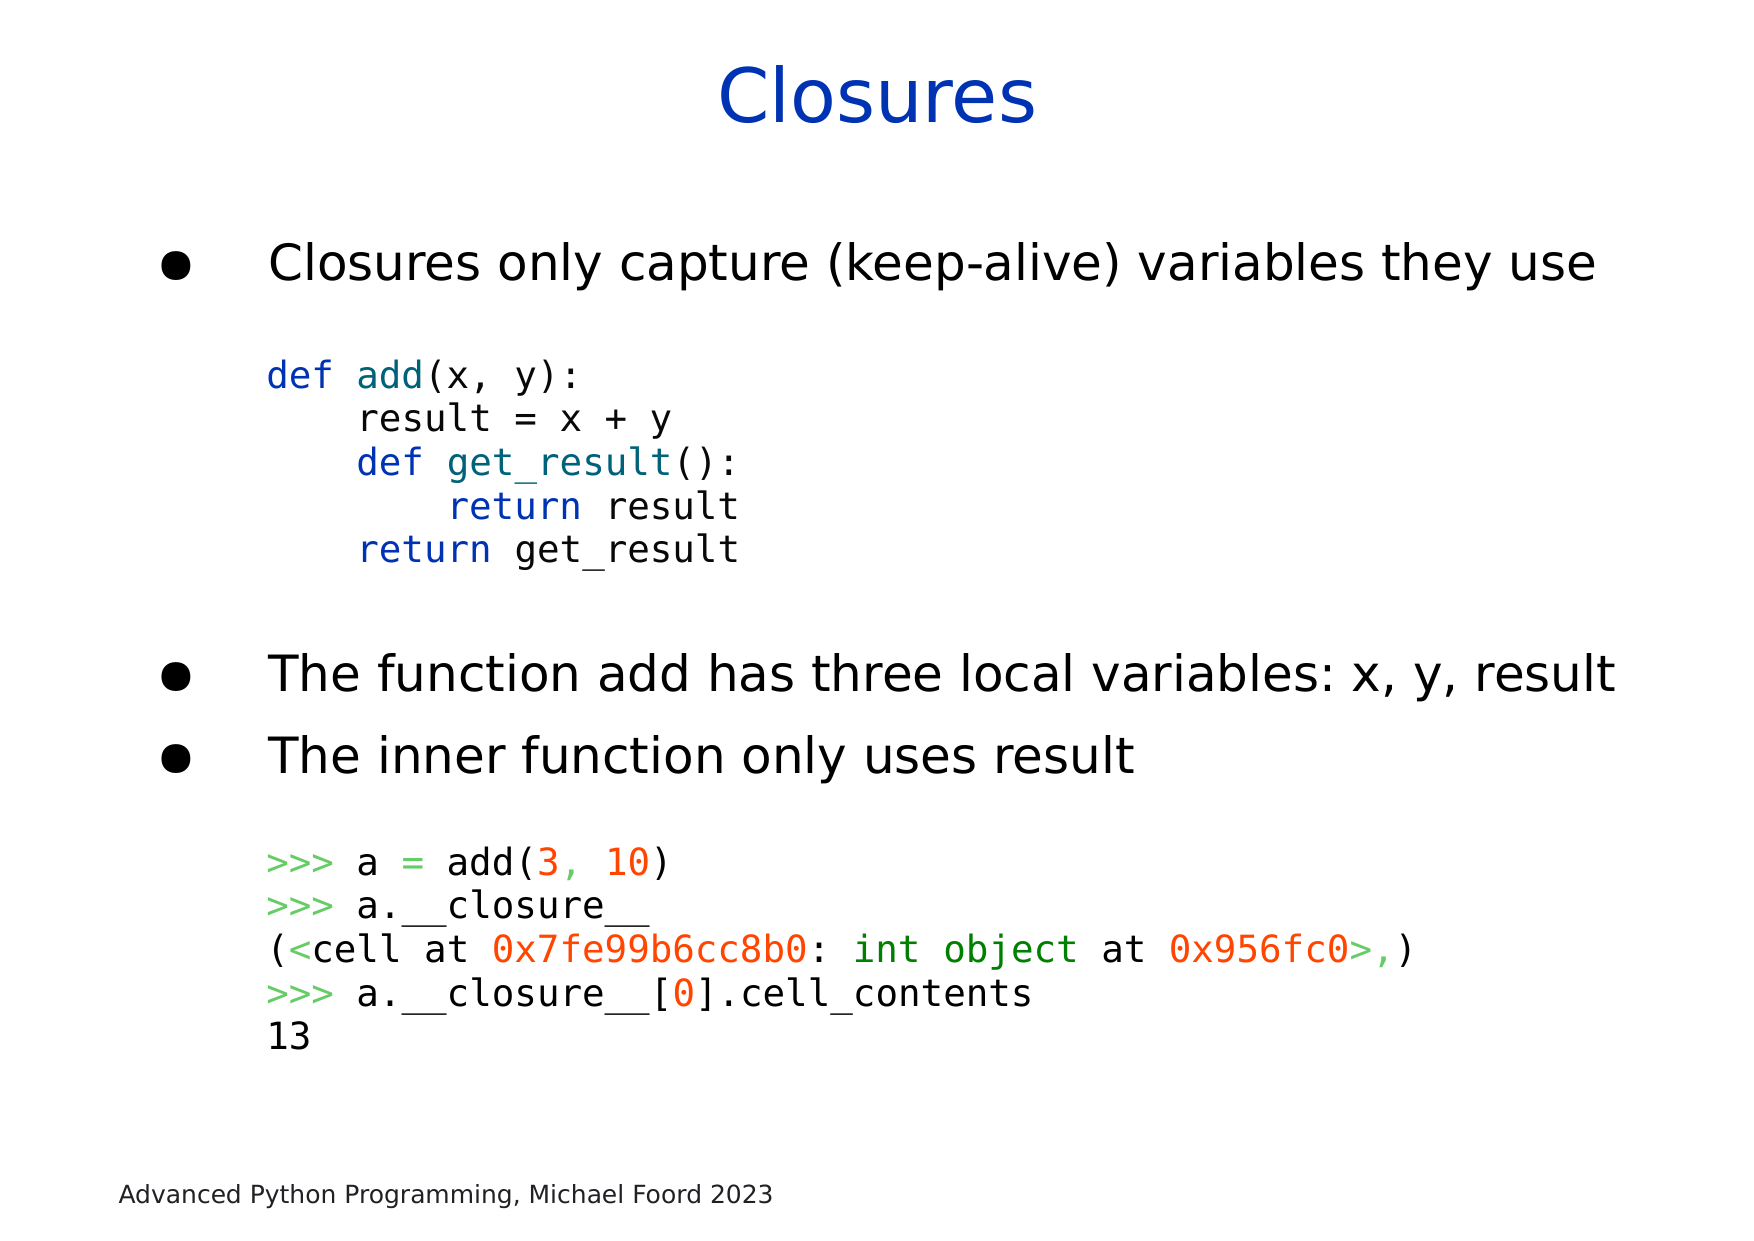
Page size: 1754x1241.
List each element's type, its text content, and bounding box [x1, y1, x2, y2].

text >>> a.__closure__ [266, 884, 1636, 928]
list The function add has three local variables: x, y, result [156, 645, 1636, 703]
list Closures only capture (keep-alive) variables they use [156, 234, 1636, 292]
text Closures [118, 53, 1636, 140]
text def add(x, y): result = x + y def get_result(): return result return get_result [266, 353, 1636, 572]
text (<cell at 0x7fe99b6cc8b0: int object at 0x956fc0>,) [266, 928, 1636, 971]
text >>> a.__closure__[0].cell_contents [266, 971, 1636, 1015]
text >>> a = add(3, 10) [266, 840, 1636, 884]
list The inner function only uses result [156, 727, 1636, 785]
text 13 [266, 1015, 1636, 1059]
